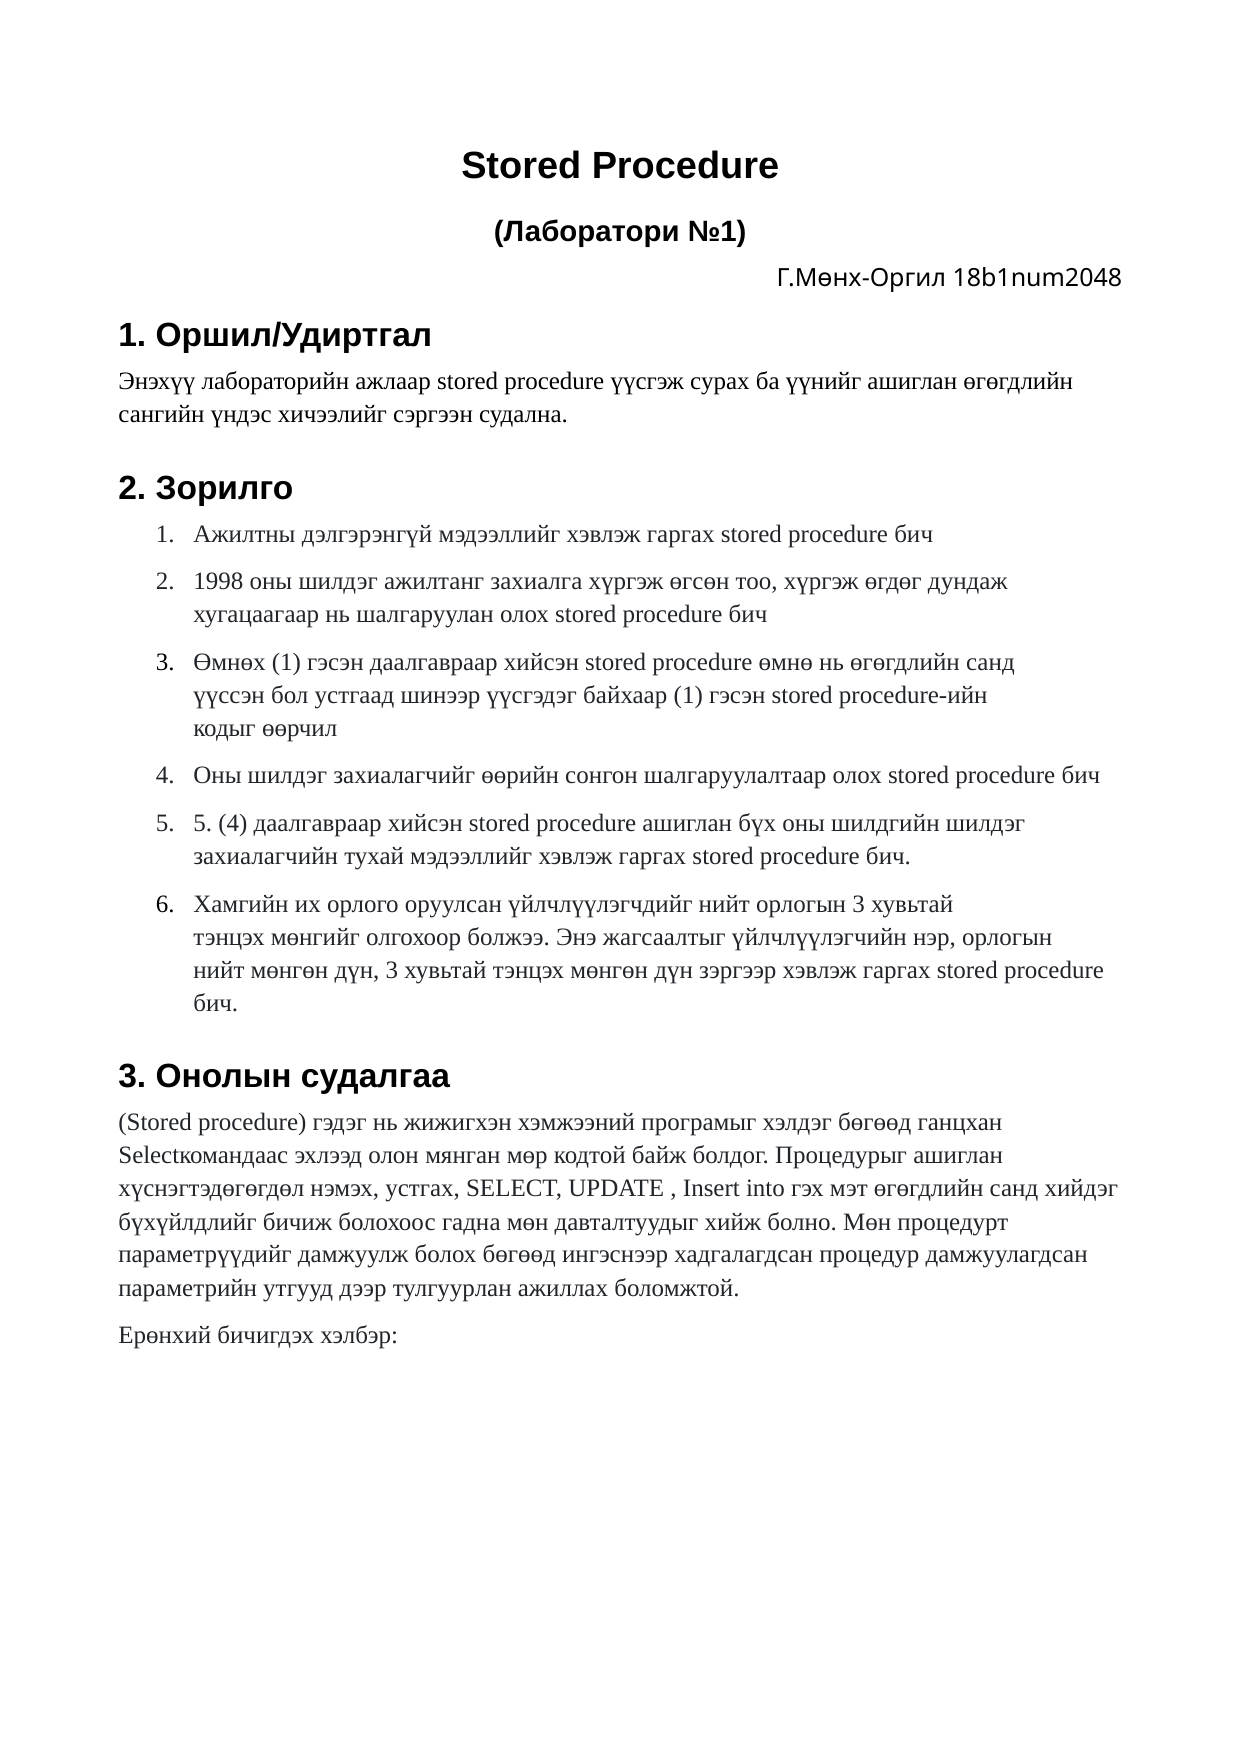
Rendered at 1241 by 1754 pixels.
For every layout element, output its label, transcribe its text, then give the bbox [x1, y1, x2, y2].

list Оны шилдэг захиалагчийг өөрийн сонгон шалгаруулалтаар олох stored procedure бич [156, 761, 1122, 789]
subtitle 1. Оршил/Удиртгал [118, 315, 1122, 354]
subtitle (Лаборатори №1) [118, 214, 1122, 248]
subtitle 2. Зорилго [118, 468, 1122, 506]
subtitle 3. Онолын судалгаа [118, 1056, 1122, 1095]
list Хамгийн их орлого оруулсан үйлчлүүлэгчдийг нийт орлогын 3 хувьтай тэнцэх мөнгийг олгохоор болжээ. Энэ жагсаалтыг үйлчлүүлэгчийн нэр, орлогын нийт мөнгөн дүн, 3 хувьтай тэнцэх мөнгөн дүн зэргээр хэвлэж гаргах stored procedure бич. [156, 889, 1122, 1017]
list 1998 оны шилдэг ажилтанг захиалга хүргэж өгсөн тоо, хүргэж өгдөг дундаж хугацаагаар нь шалгаруулан олох stored procedure бич [156, 566, 1122, 628]
subtitle Stored Procedure [118, 143, 1122, 187]
list 5. (4) даалгавраар хийсэн stored procedure ашиглан бүх оны шилдгийн шилдэг захиалагчийн тухай мэдээллийг хэвлэж гаргах stored procedure бич. [156, 808, 1122, 870]
text Ерөнхий бичигдэх хэлбэр: [118, 1320, 1122, 1349]
list Өмнөх (1) гэсэн даалгавраар хийсэн stored procedure өмнө нь өгөгдлийн санд үүссэн бол устгаад шинээр үүсгэдэг байхаар (1) гэсэн stored procedure-ийн кодыг өөрчил [156, 647, 1122, 742]
text Г.Мөнх-Оргил 18b1num2048 [118, 260, 1122, 294]
list Ажилтны дэлгэрэнгүй мэдээллийг хэвлэж гаргах stored procedure бич [156, 519, 1122, 547]
text Энэхүү лабораторийн ажлаар stored procedure үүсгэж сурах ба үүнийг ашиглан өгөгдлийн сангийн үндэс хичээлийг сэргээн судална. [118, 366, 1122, 428]
text (Stored procedure) гэдэг нь жижигхэн хэмжээний програмыг хэлдэг бөгөөд ганцхан Selectкомандаас эхлээд олон мянган мөр кодтой байж болдог. Процедурыг ашиглан хүснэгтэдөгөгдөл нэмэх, устгах, SELECT, UPDATE , Insert into гэх мэт өгөгдлийн санд хийдэг бүхүйлдлийг бичиж болохоос гадна мөн давталтуудыг хийж болно. Мөн процедурт параметрүүдийг дамжуулж болох бөгөөд ингэснээр хадгалагдсан процедур дамжуулагдсан параметрийн утгууд дээр тулгуурлан ажиллах боломжтой. [118, 1107, 1122, 1301]
